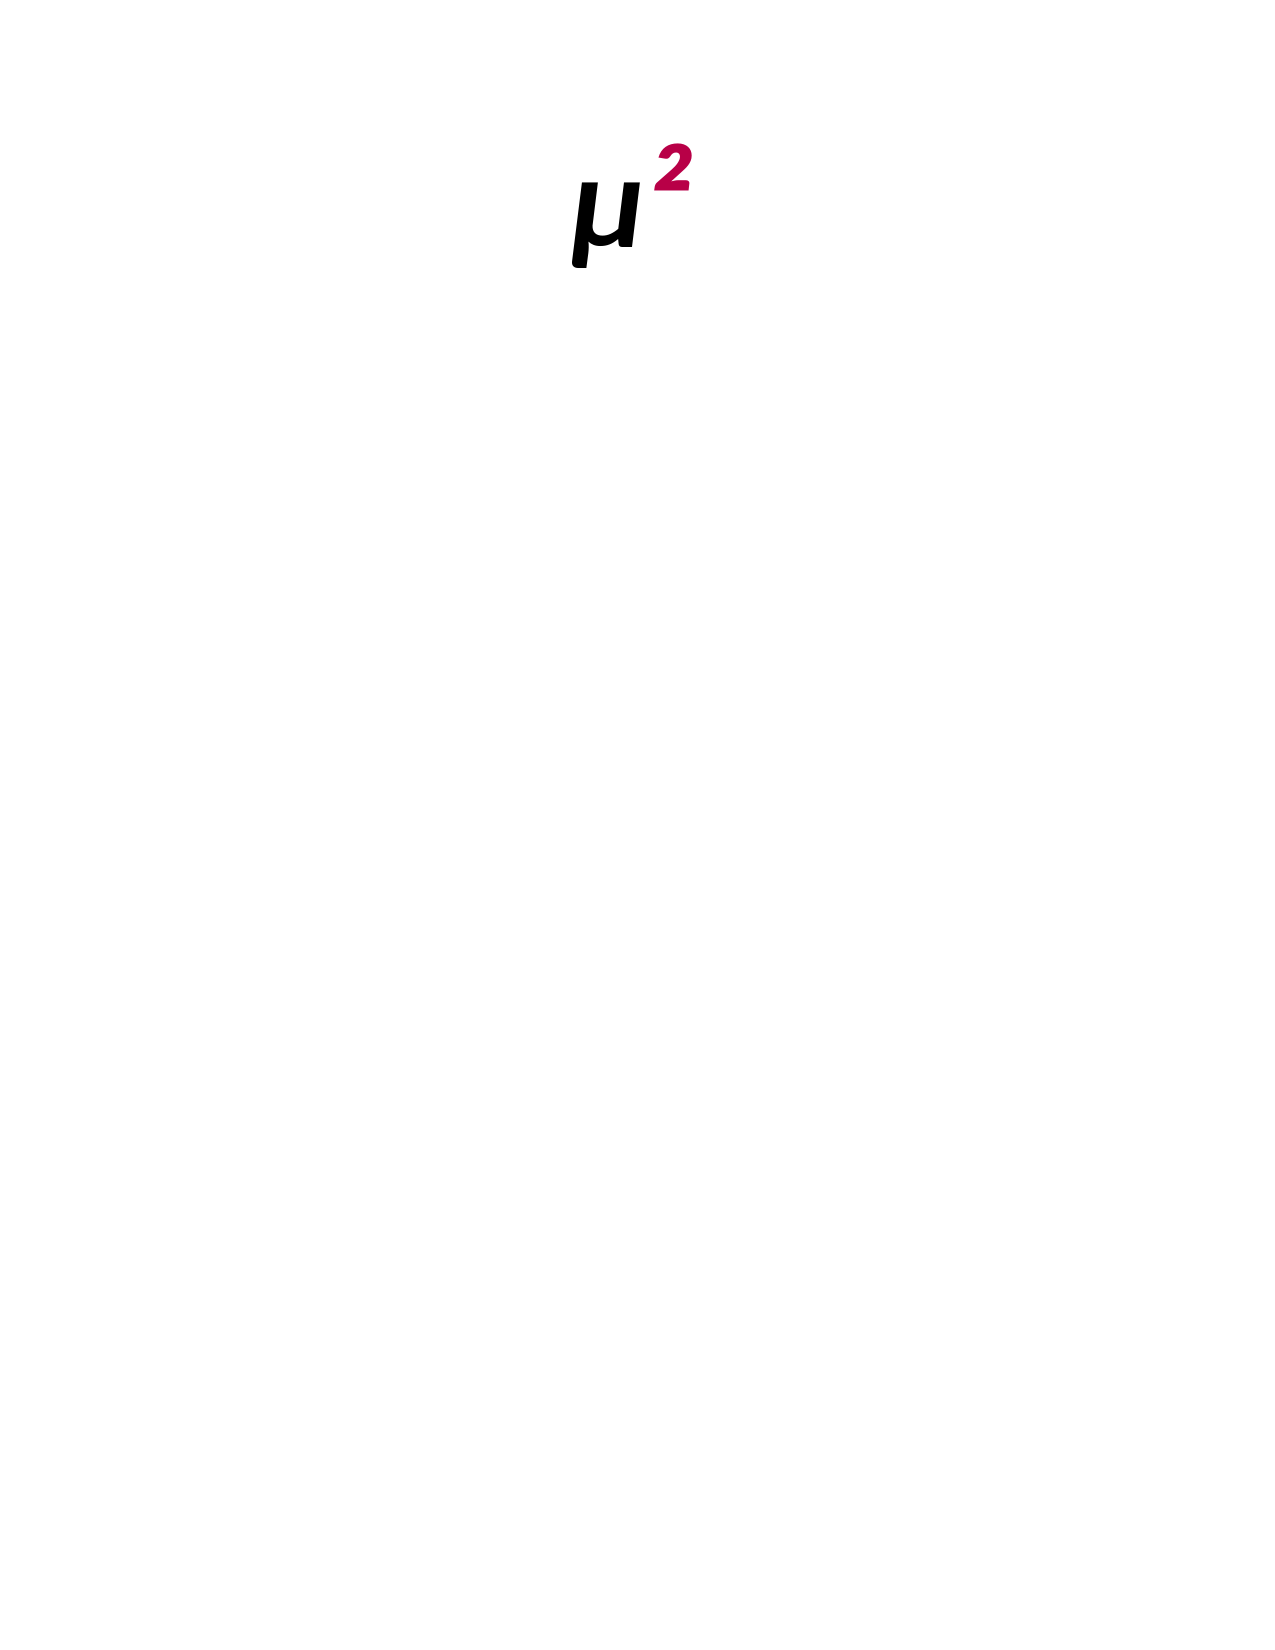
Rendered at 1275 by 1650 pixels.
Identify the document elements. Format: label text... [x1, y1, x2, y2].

text µ² [118, 118, 1157, 281]
